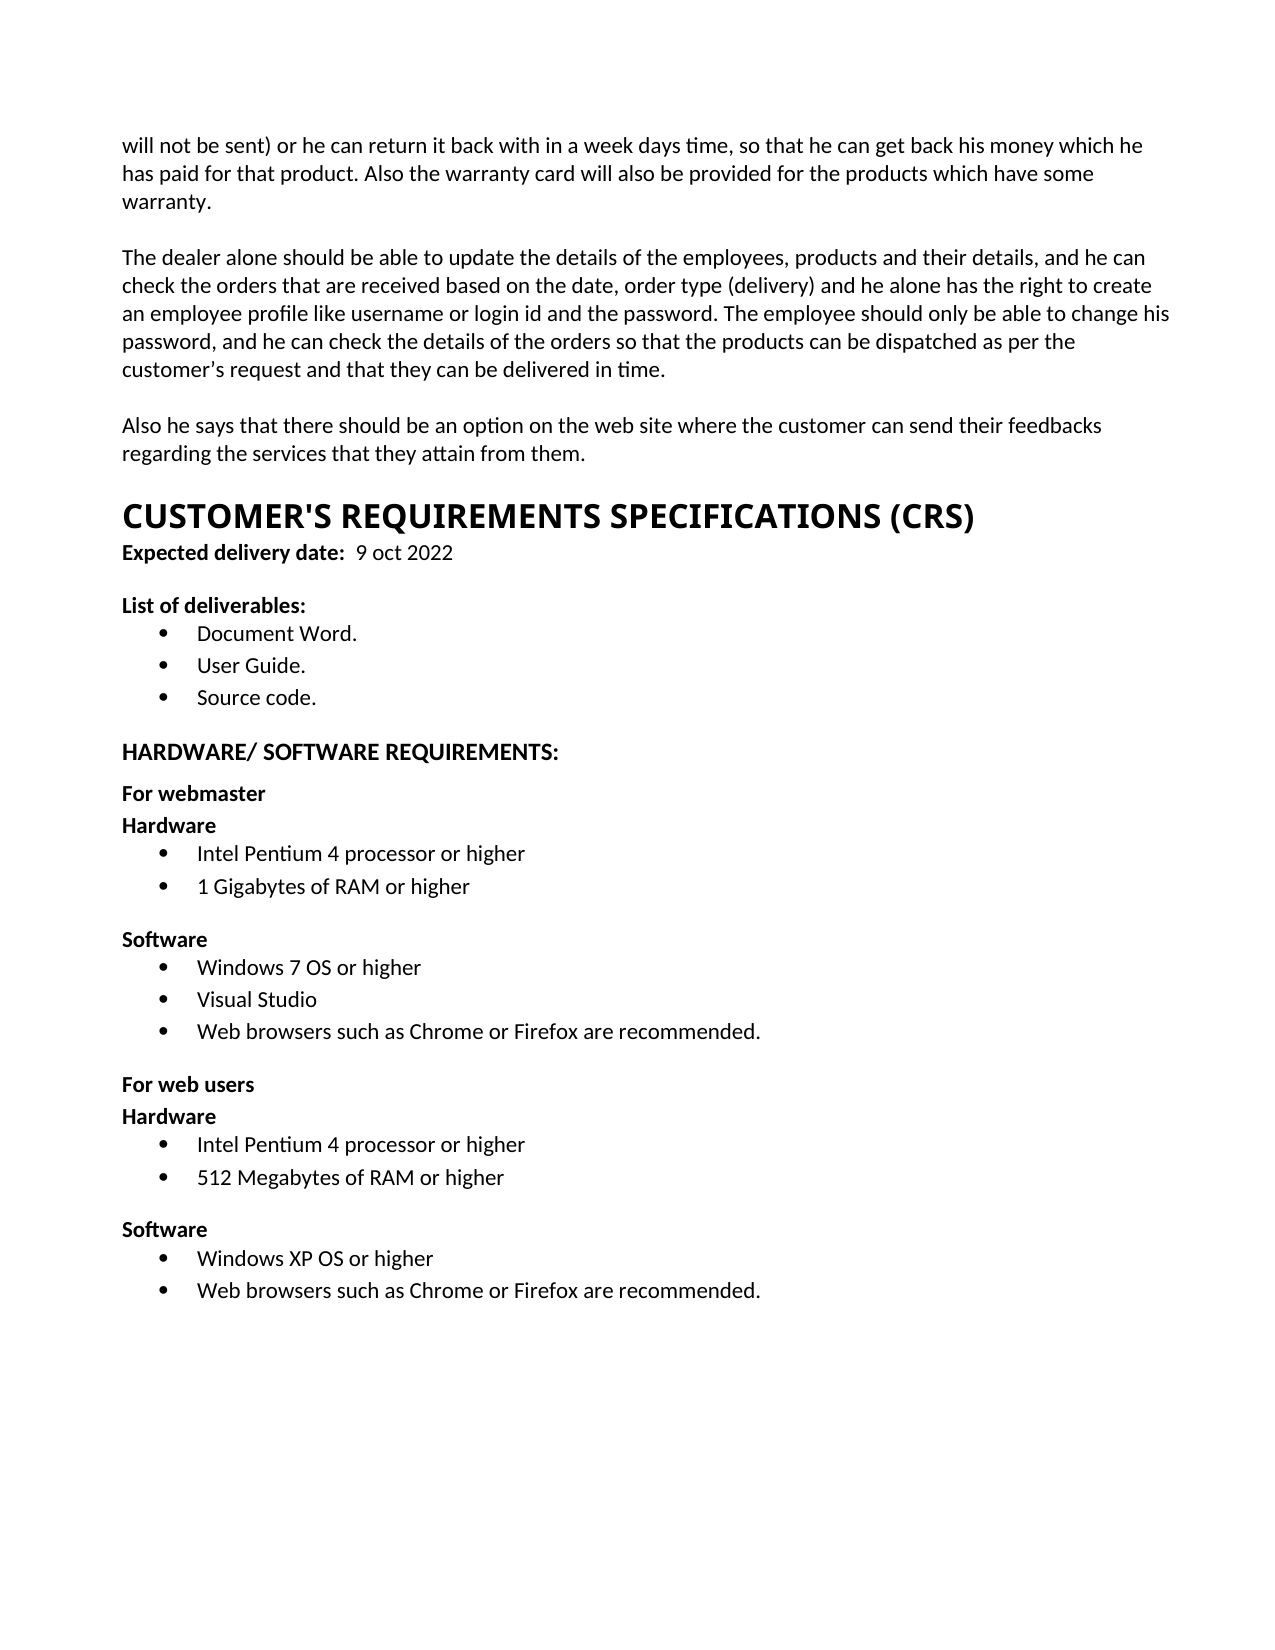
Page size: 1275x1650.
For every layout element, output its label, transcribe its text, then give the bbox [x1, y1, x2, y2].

list Visual Studio [159, 985, 1172, 1013]
subtitle For web users [122, 1070, 1172, 1098]
subtitle Software [122, 1216, 1172, 1244]
subtitle Hardware [122, 1102, 1172, 1130]
text Also he says that there should be an option on the web site where the customer can send their feedbacks regarding the services that they attain from them. [122, 411, 1172, 467]
list Intel Pentium 4 processor or higher [159, 1130, 1172, 1158]
list User Guide. [159, 651, 1172, 679]
text For webmaster [122, 779, 1172, 807]
text The dealer alone should be able to update the details of the employees, products and their details, and he can check the orders that are received based on the date, order type (delivery) and he alone has the right to create an employee profile like username or login id and the password. The employee should only be able to change his password, and he can check the details of the orders so that the products can be dispatched as per the customer’s request and that they can be delivered in time. [122, 243, 1172, 383]
list Windows 7 OS or higher [159, 953, 1172, 981]
text will not be sent) or he can return it back with in a week days time, so that he can get back his money which he has paid for that product. Also the warranty card will also be provided for the products which have some warranty. [122, 131, 1172, 215]
list Document Word. [159, 619, 1172, 647]
list Source code. [159, 683, 1172, 711]
subtitle CUSTOMER'S REQUIREMENTS SPECIFICATIONS (CRS) [122, 492, 1172, 538]
text List of deliverables: [122, 591, 1172, 619]
subtitle Software [122, 925, 1172, 953]
list Intel Pentium 4 processor or higher [159, 839, 1172, 868]
text Expected delivery date: 9 oct 2022 [122, 538, 1172, 566]
list 512 Megabytes of RAM or higher [159, 1163, 1172, 1191]
list Web browsers such as Chrome or Firefox are recommended. [159, 1017, 1172, 1045]
subtitle HARDWARE/ SOFTWARE REQUIREMENTS: [122, 736, 1172, 767]
subtitle Hardware [122, 812, 1172, 839]
list 1 Gigabytes of RAM or higher [159, 872, 1172, 900]
list Windows XP OS or higher [159, 1244, 1172, 1272]
list Web browsers such as Chrome or Firefox are recommended. [159, 1276, 1172, 1304]
